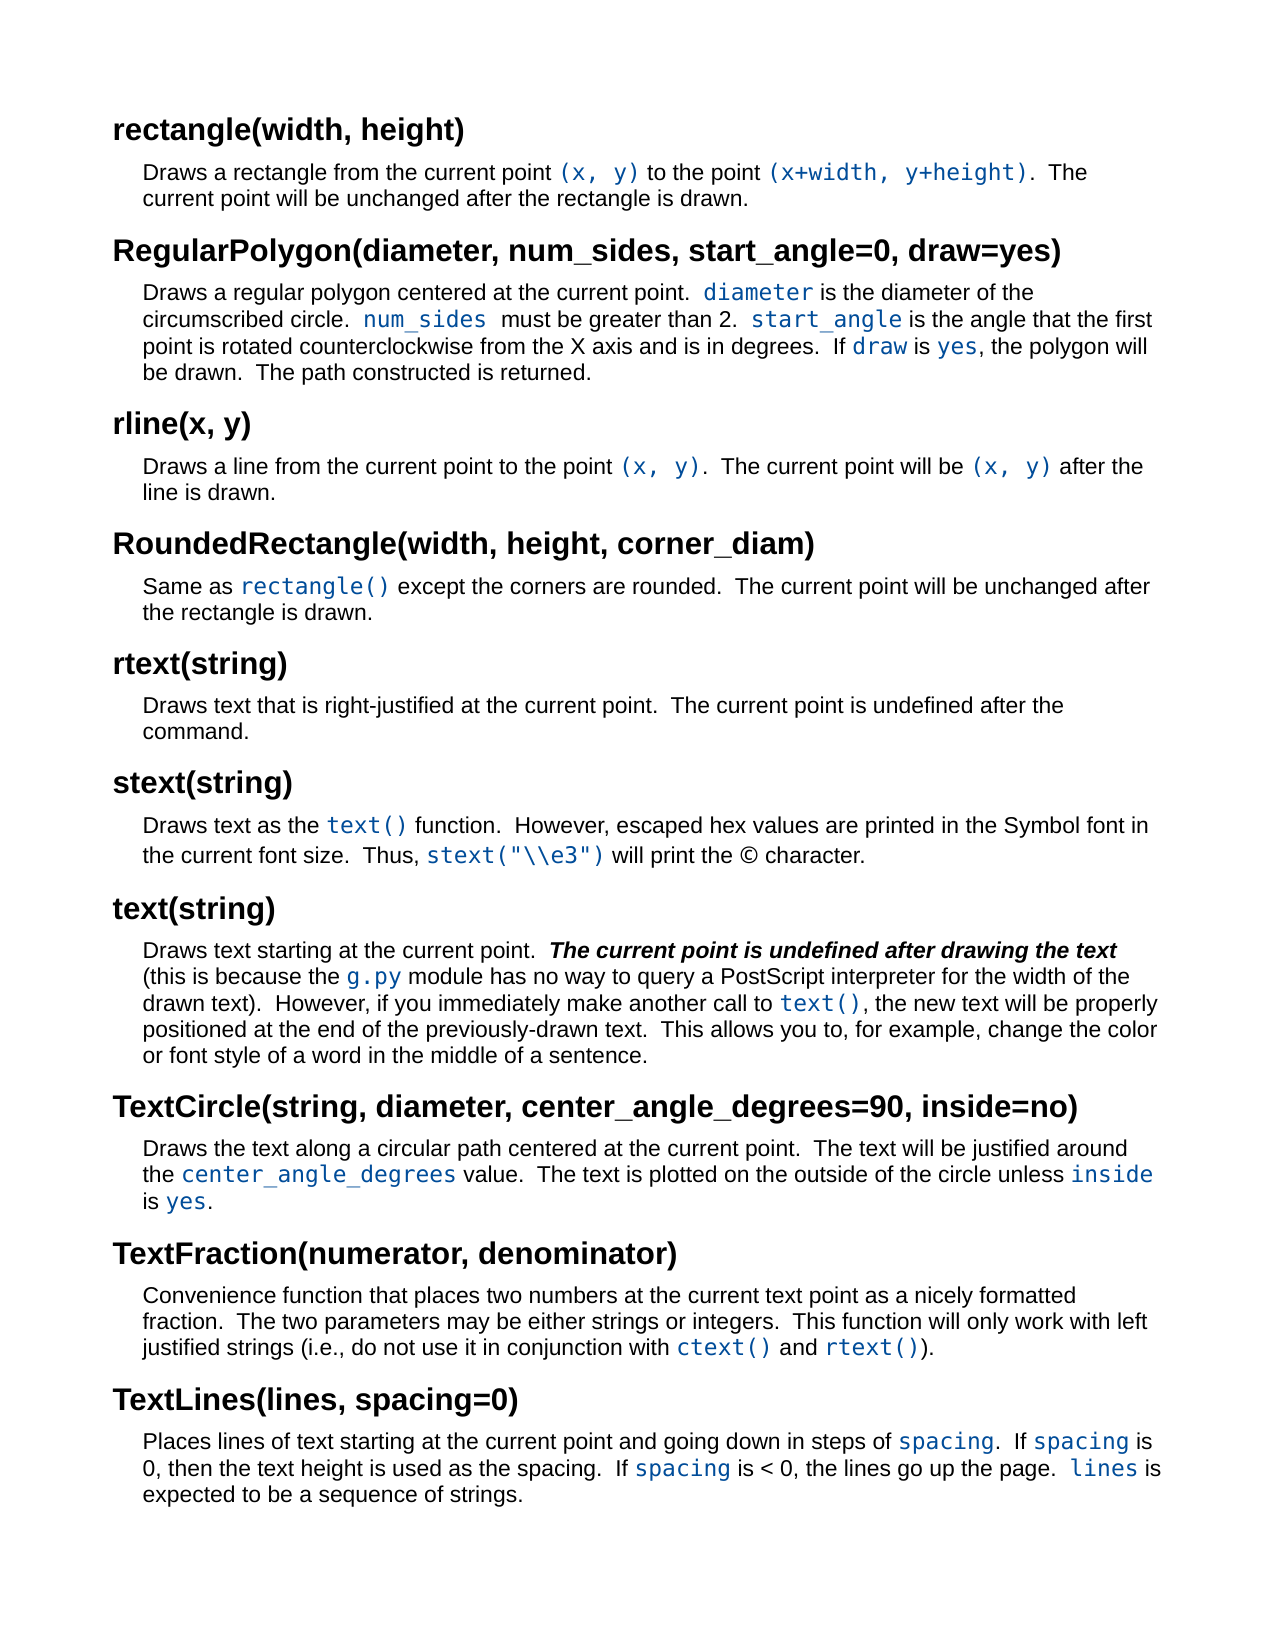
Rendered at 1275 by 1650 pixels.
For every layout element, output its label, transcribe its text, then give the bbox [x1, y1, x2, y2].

text Convenience function that places two numbers at the current text point as a nicely formatted fraction. The two parameters may be either strings or integers. This function will only work with left justified strings (i.e., do not use it in conjunction with ctext() and rtext()). [142, 1283, 1162, 1361]
subtitle rline(x, y) [112, 406, 1162, 441]
text Draws text that is right-justified at the current point. The current point is undefined after the command. [142, 693, 1162, 744]
subtitle TextLines(lines, spacing=0) [112, 1382, 1162, 1416]
subtitle rectangle(width, height) [112, 112, 1162, 147]
text Draws text starting at the current point. The current point is undefined after drawing the text (this is because the g.py module has no way to query a PostScript interpreter for the width of the drawn text). However, if you immediately make another call to text(), the new text will be properly positioned at the end of the previously-drawn text. This allows you to, for example, change the color or font style of a word in the middle of a sentence. [142, 938, 1162, 1068]
subtitle stext(string) [112, 765, 1162, 800]
subtitle text(string) [112, 891, 1162, 926]
subtitle TextFraction(numerator, denominator) [112, 1236, 1162, 1271]
subtitle RegularPolygon(diameter, num_sides, start_angle=0, draw=yes) [112, 233, 1162, 267]
text Same as rectangle() except the corners are rounded. The current point will be unchanged after the rectangle is drawn. [142, 573, 1162, 625]
subtitle RoundedRectangle(width, height, corner_diam) [112, 526, 1162, 561]
text Draws the text along a circular path centered at the current point. The text will be justified around the center_angle_degrees value. The text is plotted on the outside of the circle unless inside is yes. [142, 1136, 1162, 1215]
subtitle TextCircle(string, diameter, center_angle_degrees=90, inside=no) [112, 1089, 1162, 1124]
subtitle rtext(string) [112, 646, 1162, 681]
text Draws a rectangle from the current point (x, y) to the point (x+width, y+height). The current point will be unchanged after the rectangle is drawn. [142, 159, 1162, 212]
text Draws text as the text() function. However, escaped hex values are printed in the Symbol font in the current font size. Thus, stext("\\e3") will print the © character. [142, 812, 1162, 870]
text Draws a line from the current point to the point (x, y). The current point will be (x, y) after the line is drawn. [142, 453, 1162, 505]
text Places lines of text starting at the current point and going down in steps of spacing. If spacing is 0, then the text height is used as the spacing. If spacing is < 0, the lines go up the page. lines is expected to be a sequence of strings. [142, 1428, 1162, 1507]
text Draws a regular polygon centered at the current point. diameter is the diameter of the circumscribed circle. num_sides must be greater than 2. start_angle is the angle that the first point is rotated counterclockwise from the X axis and is in degrees. If draw is yes, the polygon will be drawn. The path constructed is returned. [142, 279, 1162, 385]
